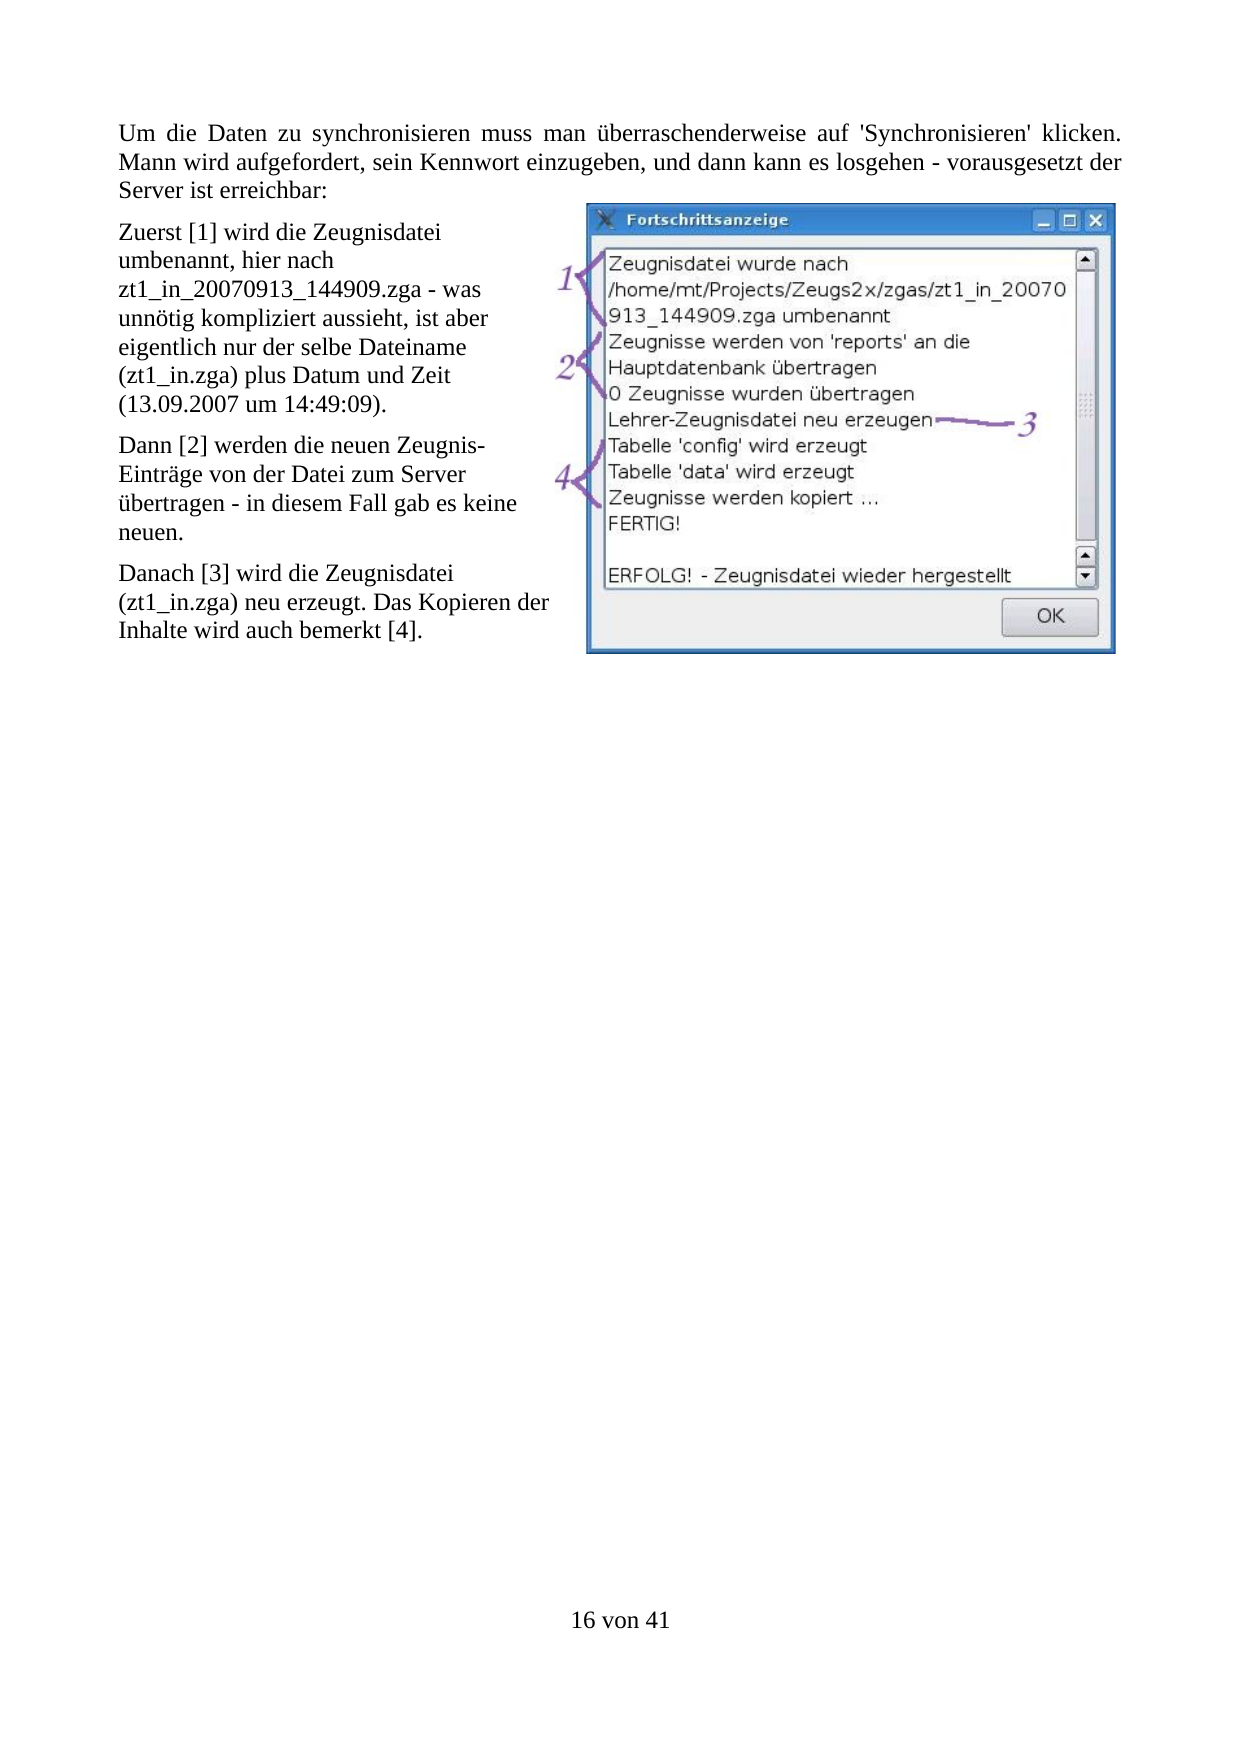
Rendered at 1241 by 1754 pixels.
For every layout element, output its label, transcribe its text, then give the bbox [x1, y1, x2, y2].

picture [554, 203, 1116, 654]
text Um die Daten zu synchronisieren muss man überraschenderweise auf 'Synchronisieren' klicken. Mann wird aufgefordert, sein Kennwort einzugeben, und dann kann es losgehen - vorausgesetzt der Server ist erreichbar: [118, 118, 1122, 204]
text Dann [2] werden die neuen Zeugnis-Einträge von der Datei zum Server übertragen - in diesem Fall gab es keine neuen. [118, 431, 554, 546]
text Zuerst [1] wird die Zeugnisdatei umbenannt, hier nach zt1_in_20070913_144909.zga - was unnötig kompliziert aussieht, ist aber eigentlich nur der selbe Dateiname (zt1_in.zga) plus Datum und Zeit (13.09.2007 um 14:49:09). [118, 217, 554, 418]
text Danach [3] wird die Zeugnisdatei (zt1_in.zga) neu erzeugt. Das Kopieren der Inhalte wird auch bemerkt [4]. [118, 558, 554, 644]
